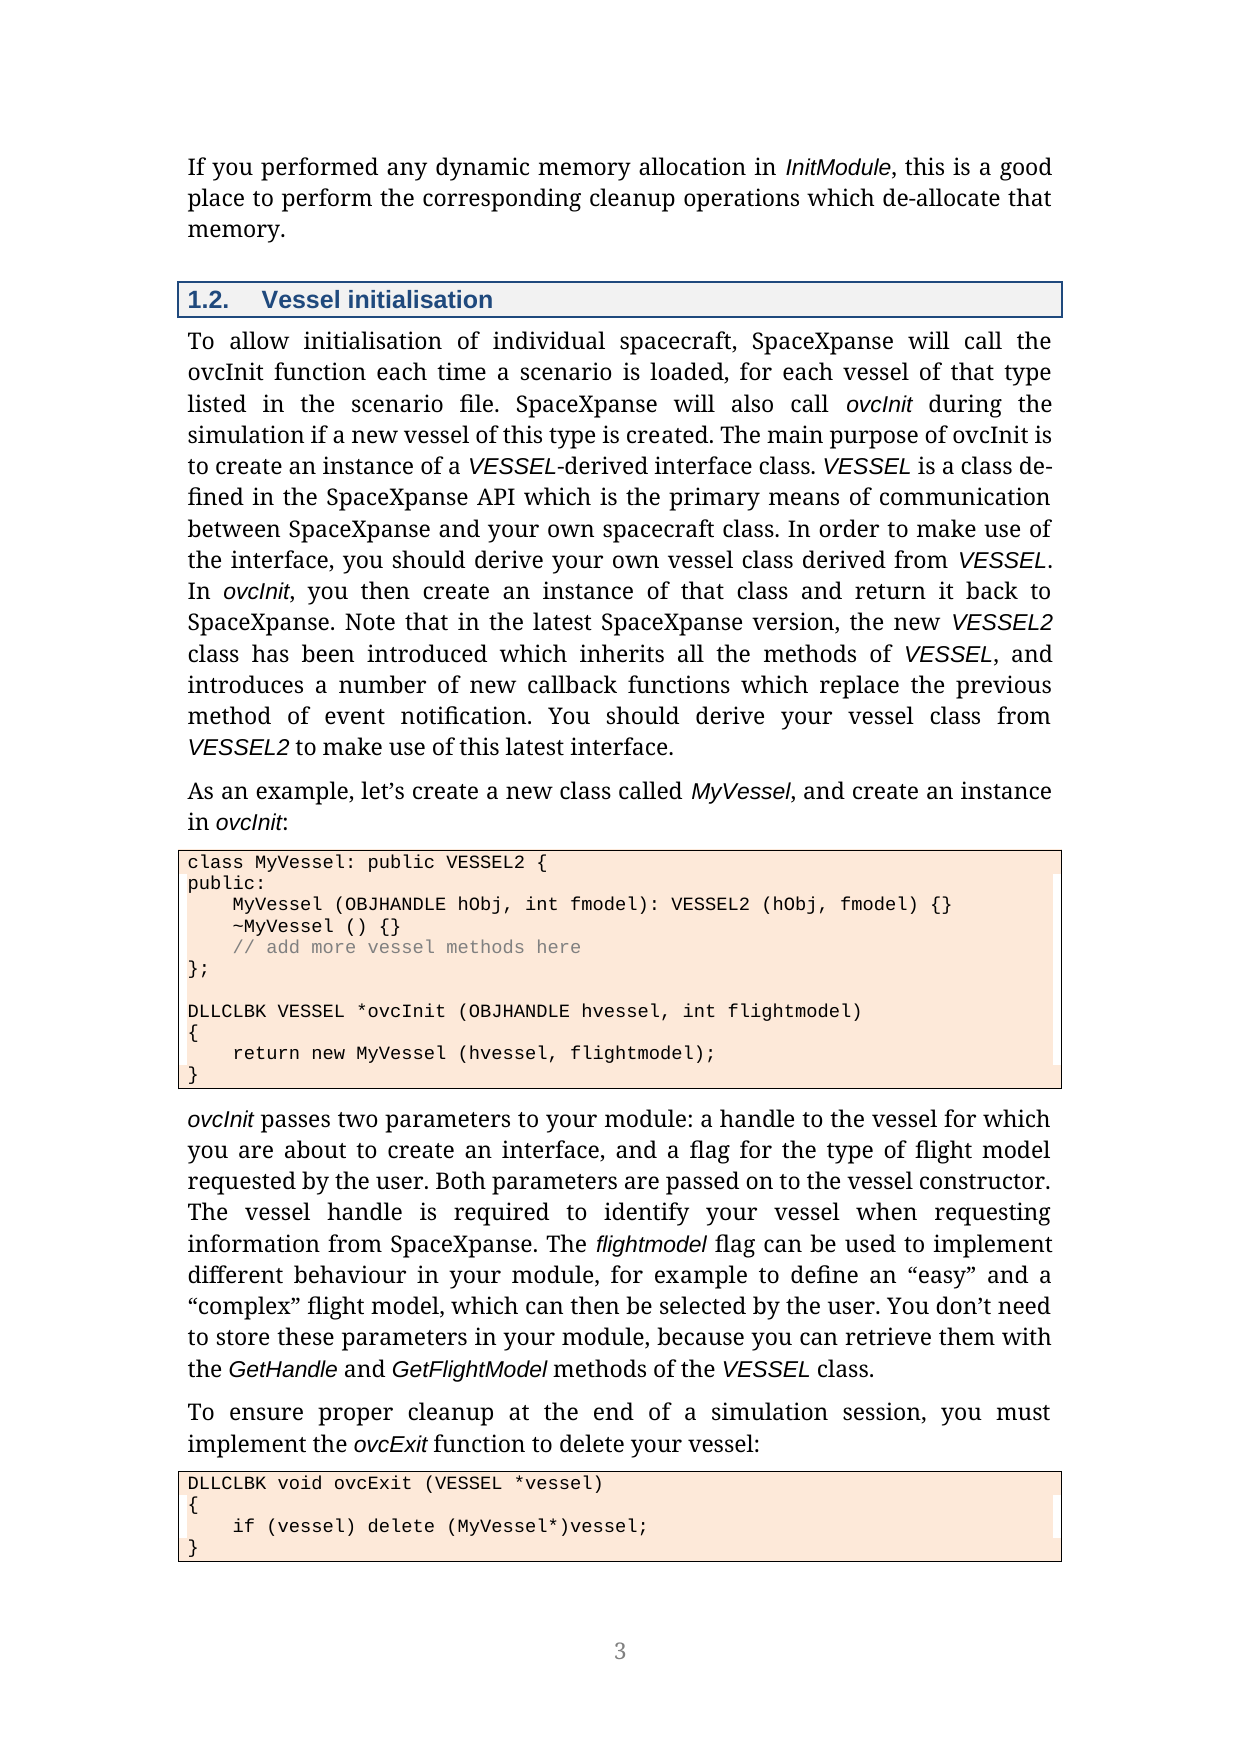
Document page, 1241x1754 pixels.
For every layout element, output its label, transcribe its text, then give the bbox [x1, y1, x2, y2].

subtitle Vessel initialisation [179, 283, 1061, 316]
text If you performed any dynamic memory allocation in InitModule, this is a good place to perform the corresponding cleanup operations which de-allocate that memory. [187, 150, 1053, 244]
text To allow initialisation of individual spacecraft, SpaceXpanse will call the ovcInit function each time a scenario is loaded, for each vessel of that type listed in the scenario file. SpaceXpanse will also call ovcInit during the simulation if a new vessel of this type is cre­ated. The main purpose of ovcInit is to create an instance of a VESSEL-derived in­terface class. VESSEL is a class de­fined in the SpaceXpanse API which is the primary means of communication between SpaceXpanse and your own spacecraft class. In order to make use of the interface, you should derive your own vessel class derived from VESSEL. In ovcInit, you then create an instance of that class and return it back to SpaceXpanse. Note that in the latest SpaceXpanse version, the new VESSEL2 class has been in­troduced which inherits all the methods of VESSEL, and introduces a number of new callback functions which replace the previous method of event notification. You should derive your vessel class from VESSEL2 to make use of this latest interface. [187, 324, 1053, 762]
text public: [187, 874, 1053, 895]
text }; [187, 959, 1053, 980]
text } [179, 1062, 1061, 1088]
text // add more vessel methods here [187, 938, 1053, 959]
text if (vessel) delete (MyVessel*)vessel; [187, 1516, 1053, 1534]
text As an example, let’s create a new class called MyVessel, and create an instance in ovcInit: [187, 774, 1053, 837]
text class MyVessel: public VESSEL2 { [179, 851, 1061, 874]
text { [187, 1023, 1053, 1044]
text } [179, 1534, 1061, 1561]
text MyVessel (OBJHANDLE hObj, int fmodel): VESSEL2 (hObj, fmodel) {} [187, 895, 1053, 916]
text return new MyVessel (hvessel, flightmodel); [187, 1044, 1053, 1062]
text ~MyVessel () {} [187, 916, 1053, 938]
text { [187, 1495, 1053, 1516]
text DLLCLBK VESSEL *ovcInit (OBJHANDLE hvessel, int flightmodel) [187, 1001, 1053, 1023]
text DLLCLBK void ovcExit (VESSEL *vessel) [179, 1472, 1061, 1495]
text ovcInit passes two parameters to your module: a handle to the vessel for which you are about to create an interface, and a flag for the type of flight model requested by the user. Both parameters are passed on to the vessel constructor. The vessel handle is required to identify your vessel when requesting information from SpaceXpanse. The flightmodel flag can be used to im­plement different behaviour in your module, for ex­ample to define an “easy” and a “complex” flight model, which can then be selected by the user. You don’t need to store these parame­ters in your module, because you can retrieve them with the GetHandle and GetFlight­Model methods of the VESSEL class. [187, 1102, 1053, 1383]
text To ensure proper cleanup at the end of a simulation session, you must implement the ovcExit function to delete your vessel: [187, 1396, 1053, 1458]
